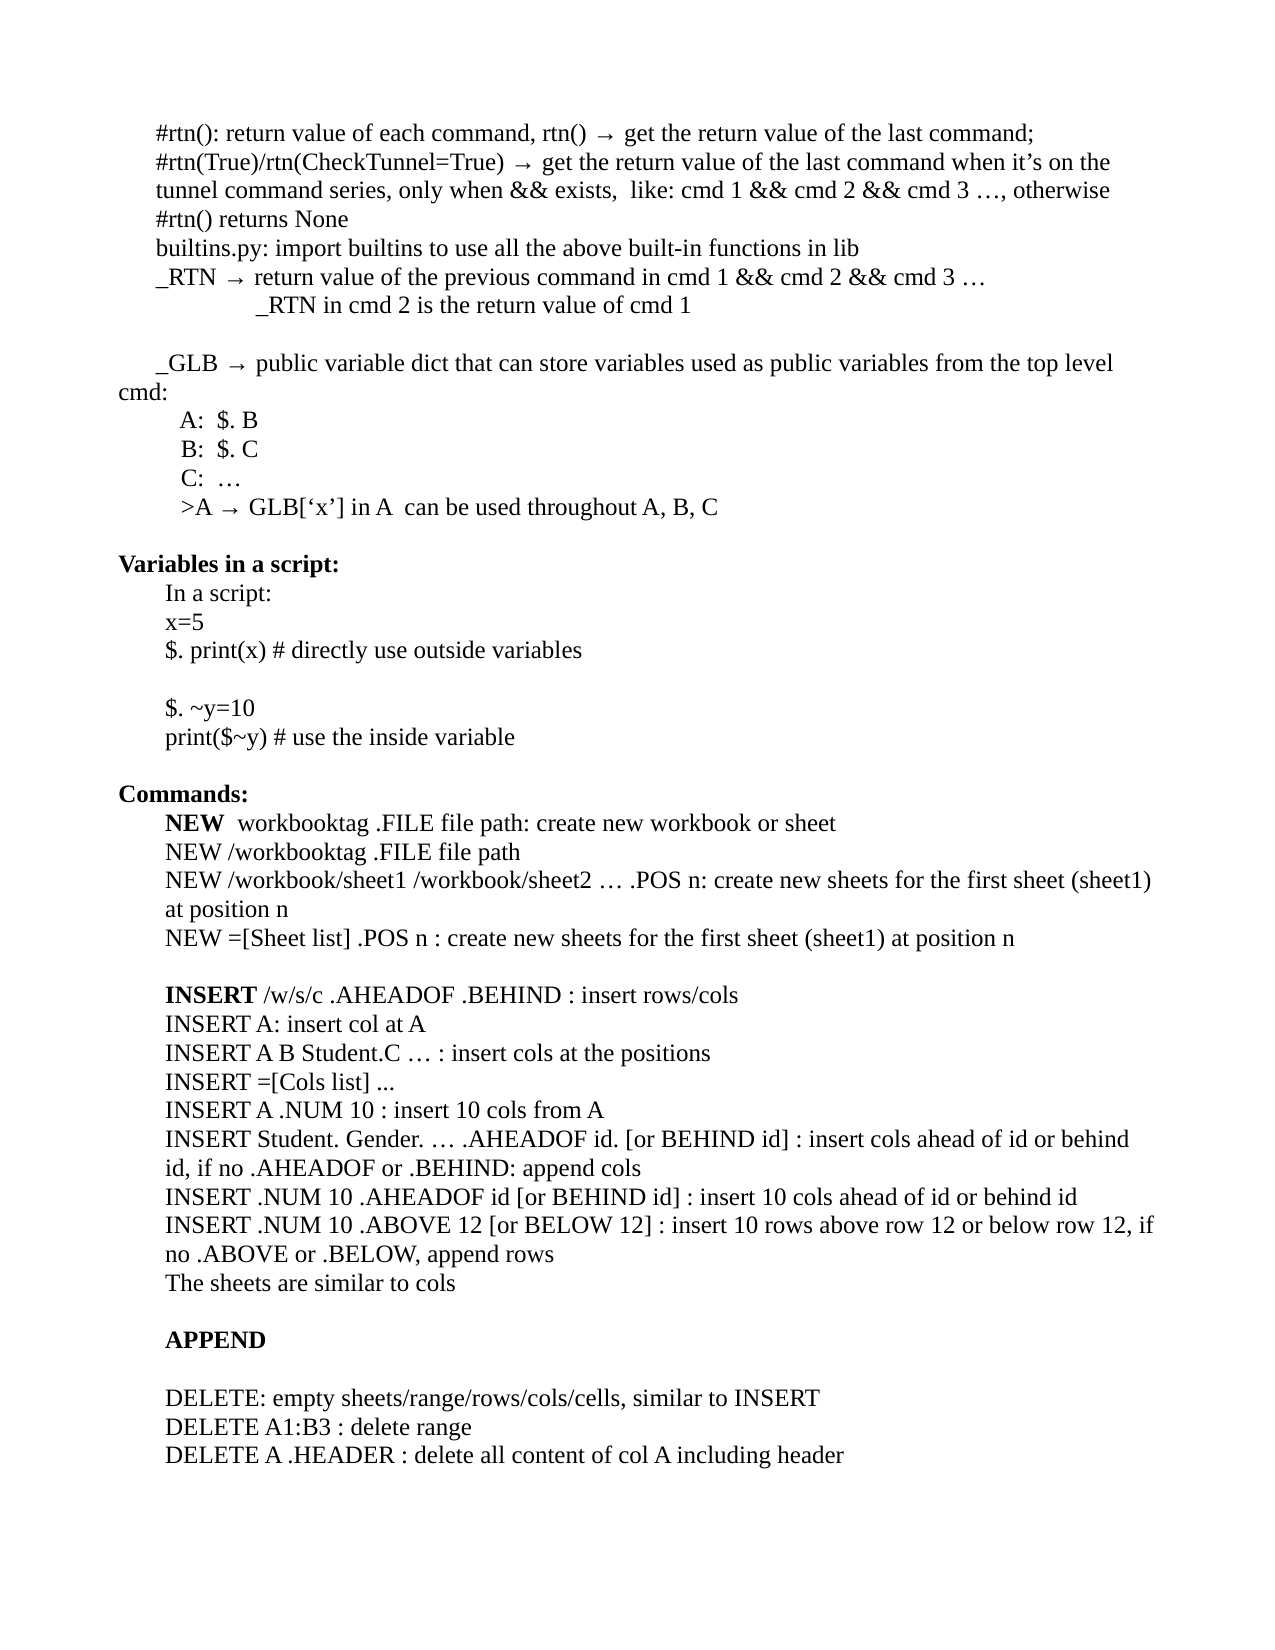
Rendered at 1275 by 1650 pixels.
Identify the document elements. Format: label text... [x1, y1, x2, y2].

text DELETE A .HEADER : delete all content of col A including header [165, 1441, 1157, 1469]
text $. ~y=10 [165, 693, 1157, 722]
text #rtn(True)/rtn(CheckTunnel=True) → get the return value of the last command when it’s on the tunnel command series, only when && exists, like: cmd 1 && cmd 2 && cmd 3 …, otherwise #rtn() returns None [156, 147, 1157, 233]
text NEW workbooktag .FILE file path: create new workbook or sheet [165, 808, 1157, 837]
text INSERT A: insert col at A [165, 1009, 1157, 1038]
text INSERT .NUM 10 .AHEADOF id [or BEHIND id] : insert 10 cols ahead of id or behind id [165, 1182, 1157, 1211]
text B: $. C [118, 434, 1157, 463]
text Variables in a script: [118, 549, 1157, 578]
text INSERT /w/s/c .AHEADOF .BEHIND : insert rows/cols [165, 981, 1157, 1009]
text _RTN in cmd 2 is the return value of cmd 1 [156, 291, 1157, 319]
text C: … [118, 463, 1157, 492]
text APPEND [165, 1326, 1157, 1354]
text NEW /workbook/sheet1 /workbook/sheet2 … .POS n: create new sheets for the first sheet (sheet1) at position n [165, 866, 1157, 923]
text x=5 [165, 607, 1157, 636]
text A: $. B [118, 406, 1157, 434]
text DELETE A1:B3 : delete range [165, 1412, 1157, 1441]
text _RTN → return value of the previous command in cmd 1 && cmd 2 && cmd 3 … [156, 262, 1157, 291]
text INSERT =[Cols list] ... [165, 1067, 1157, 1096]
text The sheets are similar to cols [165, 1268, 1157, 1297]
text DELETE: empty sheets/range/rows/cols/cells, similar to INSERT [165, 1383, 1157, 1412]
text INSERT .NUM 10 .ABOVE 12 [or BELOW 12] : insert 10 rows above row 12 or below row 12, if no .ABOVE or .BELOW, append rows [165, 1211, 1157, 1268]
text >A → GLB[‘x’] in A can be used throughout A, B, C [118, 492, 1157, 521]
text In a script: [165, 578, 1157, 607]
text Commands: [118, 779, 1157, 808]
text builtins.py: import builtins to use all the above built-in functions in lib [156, 233, 1157, 262]
text INSERT Student. Gender. … .AHEADOF id. [or BEHIND id] : insert cols ahead of id or behind id, if no .AHEADOF or .BEHIND: append cols [165, 1124, 1157, 1182]
text NEW /workbooktag .FILE file path [165, 837, 1157, 866]
text print($~y) # use the inside variable [165, 722, 1157, 751]
text INSERT A .NUM 10 : insert 10 cols from A [165, 1096, 1157, 1124]
text INSERT A B Student.C … : insert cols at the positions [165, 1038, 1157, 1067]
text _GLB → public variable dict that can store variables used as public variables from the top level cmd: [118, 348, 1157, 406]
text NEW =[Sheet list] .POS n : create new sheets for the first sheet (sheet1) at position n [165, 923, 1157, 952]
text #rtn(): return value of each command, rtn() → get the return value of the last command; [156, 118, 1157, 147]
text $. print(x) # directly use outside variables [165, 636, 1157, 664]
